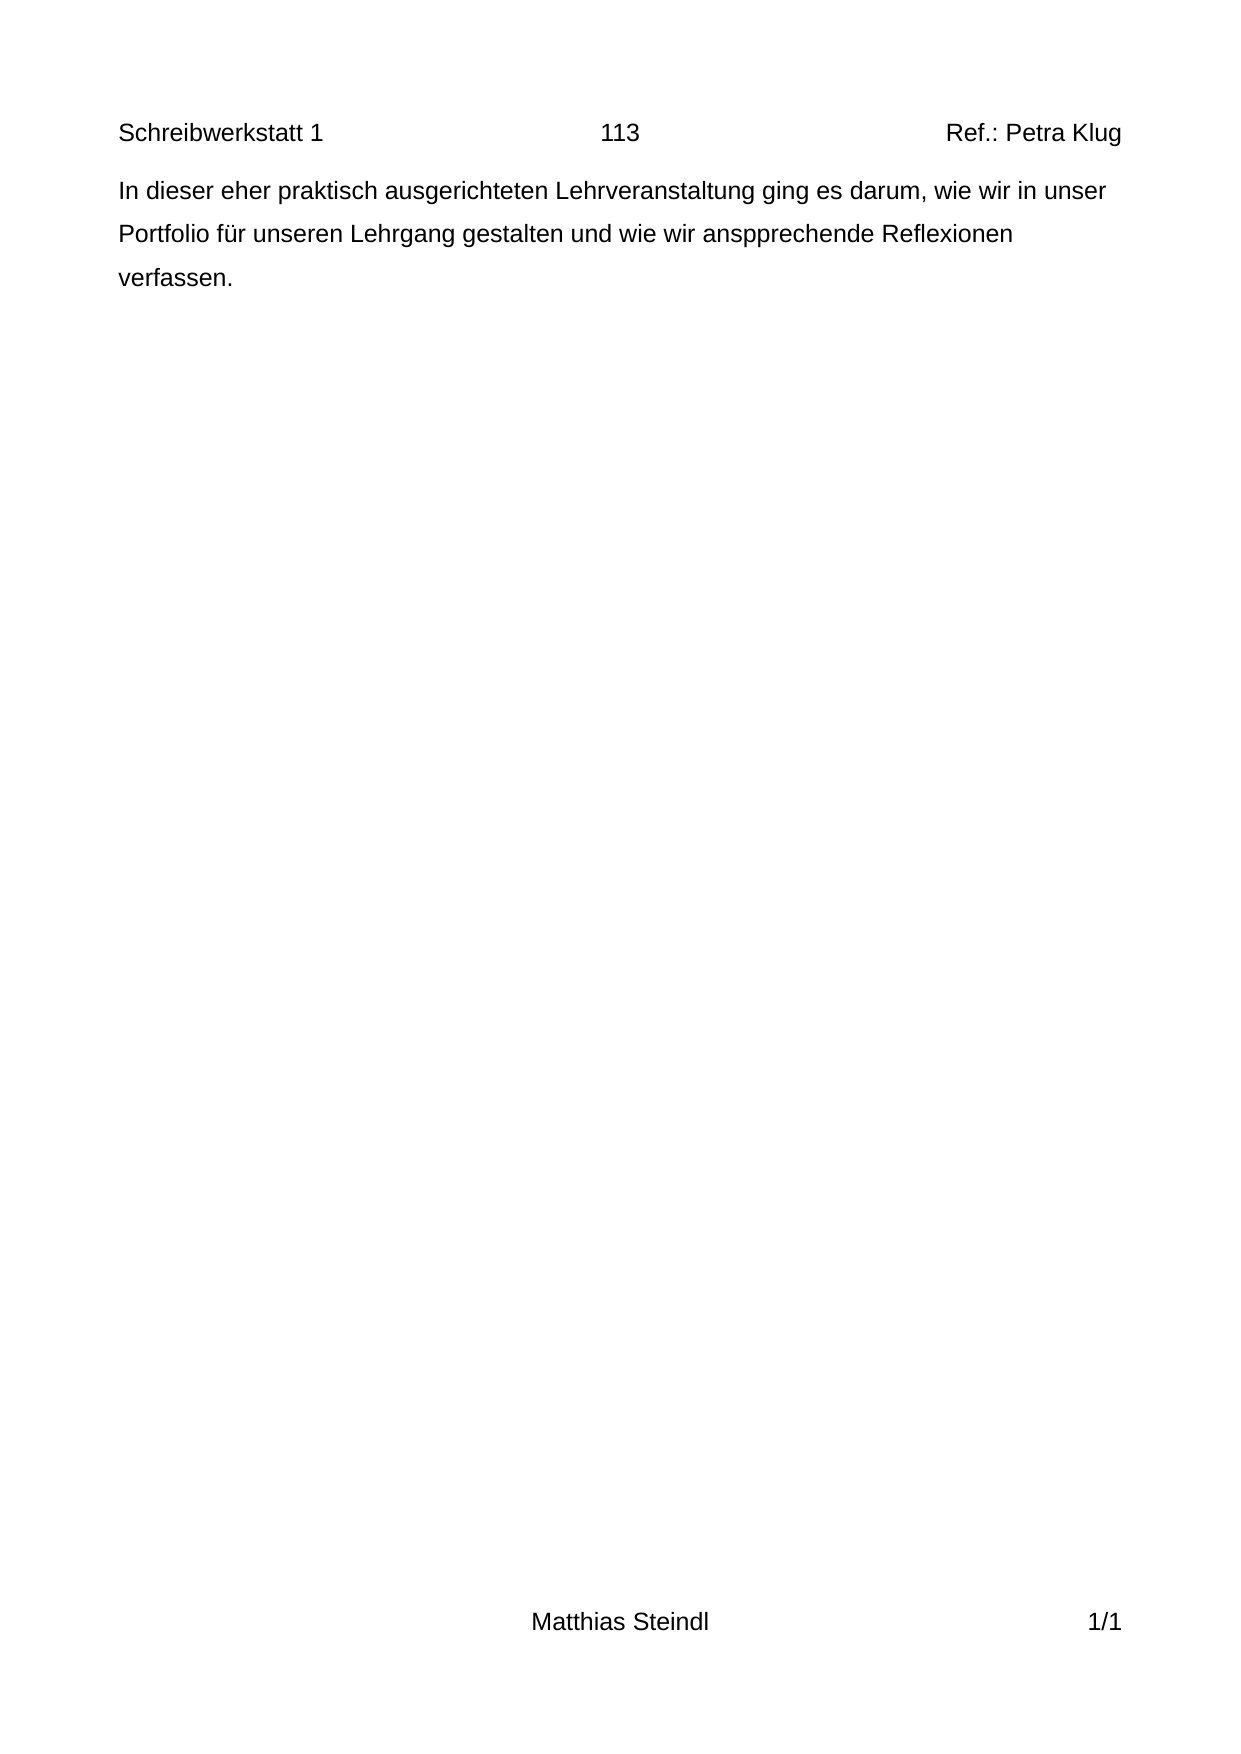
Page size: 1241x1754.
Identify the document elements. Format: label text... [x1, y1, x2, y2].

text In dieser eher praktisch ausgerichteten Lehrveranstaltung ging es darum, wie wir in unser Portfolio für unseren Lehrgang gestalten und wie wir anspprechende Reflexionen verfassen. [118, 176, 1122, 291]
